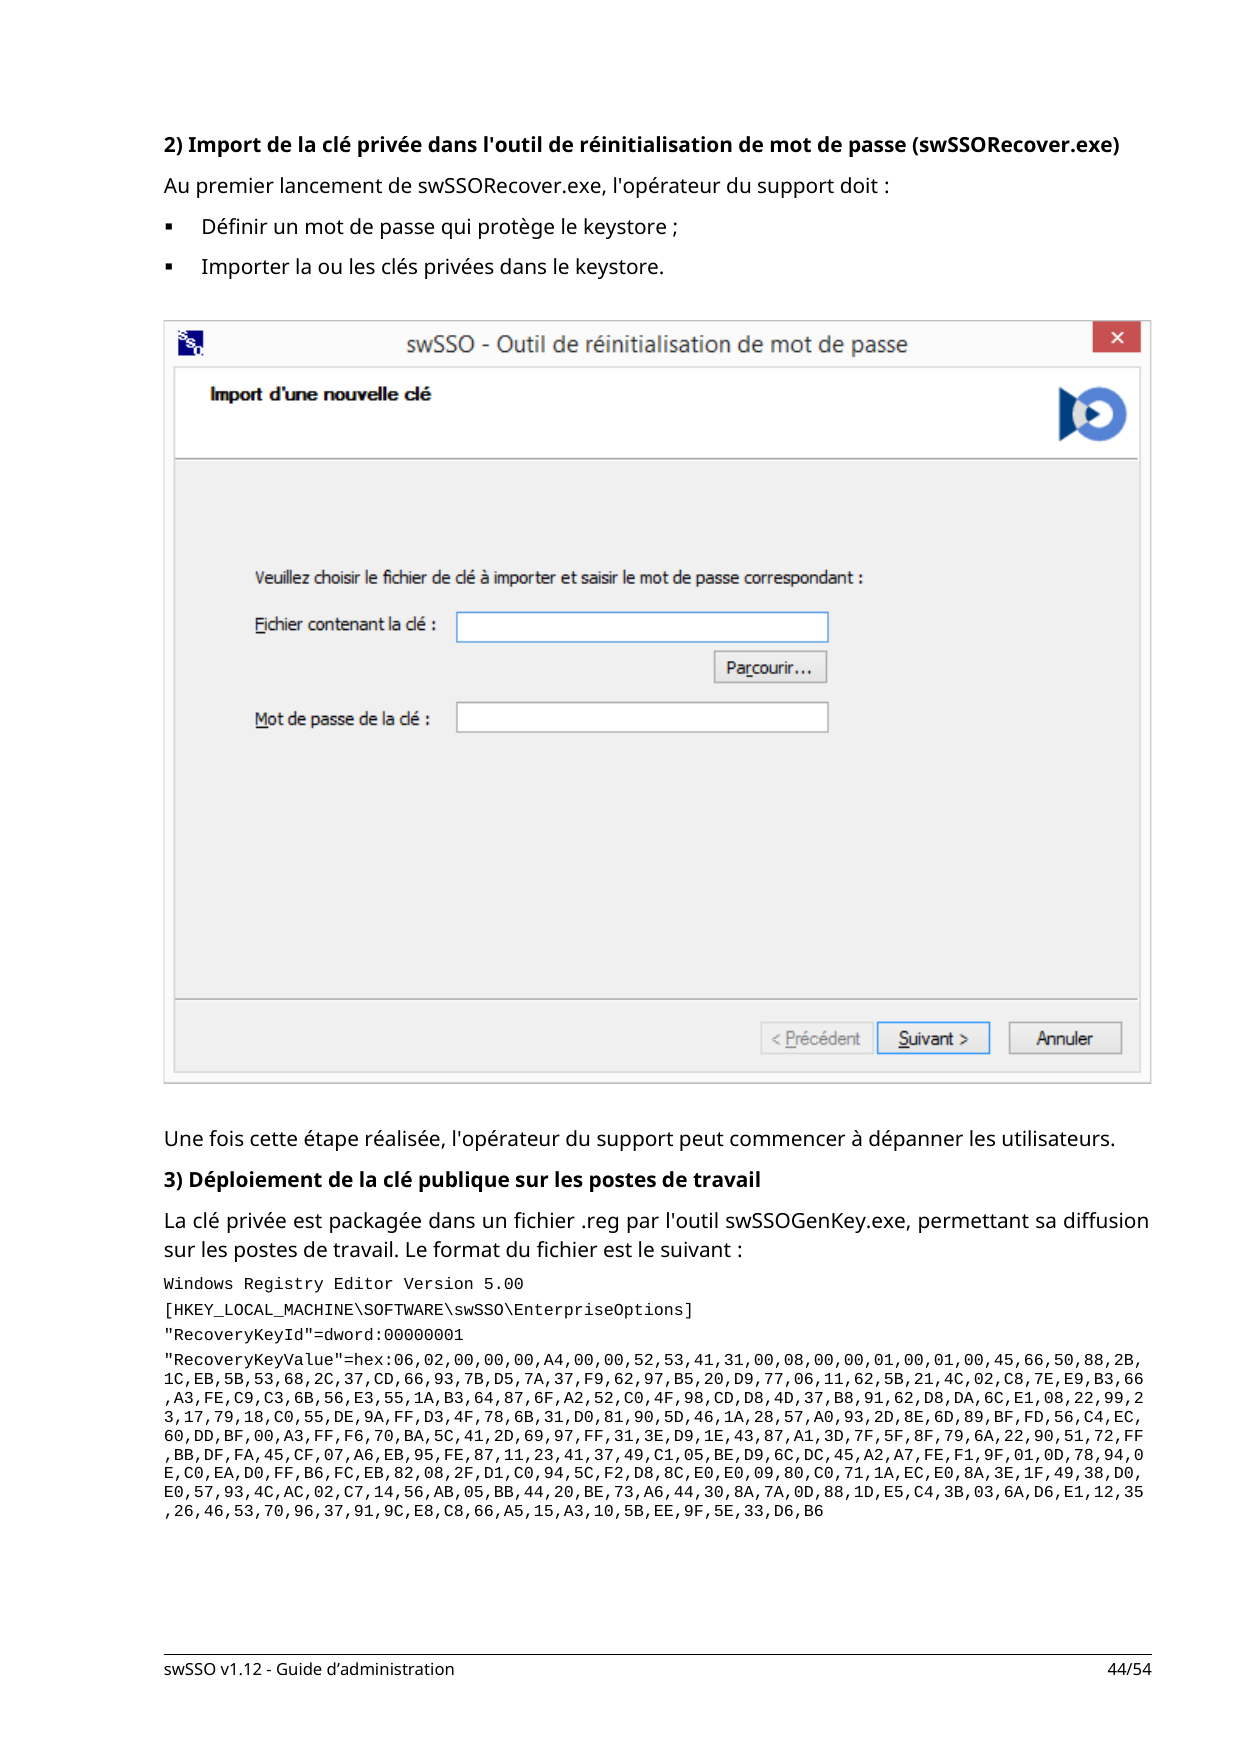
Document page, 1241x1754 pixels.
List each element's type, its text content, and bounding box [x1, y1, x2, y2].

text 3) Déploiement de la clé publique sur les postes de travail [164, 1166, 1152, 1194]
text Windows Registry Editor Version 5.00 [164, 1276, 1152, 1295]
picture [163, 320, 1152, 1084]
text Au premier lancement de swSSORecover.exe, l'opérateur du support doit : [164, 172, 1152, 200]
text [HKEY_LOCAL_MACHINE\SOFTWARE\swSSO\EnterpriseOptions] [164, 1301, 1152, 1320]
text 2) Import de la clé privée dans l'outil de réinitialisation de mot de passe (swSSORecover.exe) [164, 131, 1152, 159]
text Une fois cette étape réalisée, l'opérateur du support peut commencer à dépanner les utilisateurs. [164, 1124, 1152, 1153]
text La clé privée est packagée dans un fichier .reg par l'outil swSSOGenKey.exe, permettant sa diffusion sur les postes de travail. Le format du fichier est le suivant : [164, 1206, 1152, 1263]
list Importer la ou les clés privées dans le keystore. [164, 252, 1152, 280]
list Définir un mot de passe qui protège le keystore ; [164, 212, 1152, 240]
text "RecoveryKeyId"=dword:00000001 [164, 1326, 1152, 1345]
text "RecoveryKeyValue"=hex:06,02,00,00,00,A4,00,00,52,53,41,31,00,08,00,00,01,00,01,00,45,66,50,88,2B,1C,EB,5B,53,68,2C,37,CD,66,93,7B,D5,7A,37,F9,62,97,B5,20,D9,77,06,11,62,5B,21,4C,02,C8,7E,E9,B3,66,A3,FE,C9,C3,6B,56,E3,55,1A,B3,64,87,6F,A2,52,C0,4F,98,CD,D8,4D,37,B8,91,62,D8,DA,6C,E1,08,22,99,23,17,79,18,C0,55,DE,9A,FF,D3,4F,78,6B,31,D0,81,90,5D,46,1A,28,57,A0,93,2D,8E,6D,89,BF,FD,56,C4,EC,60,DD,BF,00,A3,FF,F6,70,BA,5C,41,2D,69,97,FF,31,3E,D9,1E,43,87,A1,3D,7F,5F,8F,79,6A,22,90,51,72,FF,BB,DF,FA,45,CF,07,A6,EB,95,FE,87,11,23,41,37,49,C1,05,BE,D9,6C,DC,45,A2,A7,FE,F1,9F,01,0D,78,94,0E,C0,EA,D0,FF,B6,FC,EB,82,08,2F,D1,C0,94,5C,F2,D8,8C,E0,E0,09,80,C0,71,1A,EC,E0,8A,3E,1F,49,38,D0,E0,57,93,4C,AC,02,C7,14,56,AB,05,BB,44,20,BE,73,A6,44,30,8A,7A,0D,88,1D,E5,C4,3B,03,6A,D6,E1,12,35,26,46,53,70,96,37,91,9C,E8,C8,66,A5,15,A3,10,5B,EE,9F,5E,33,D6,B6 [164, 1352, 1152, 1521]
